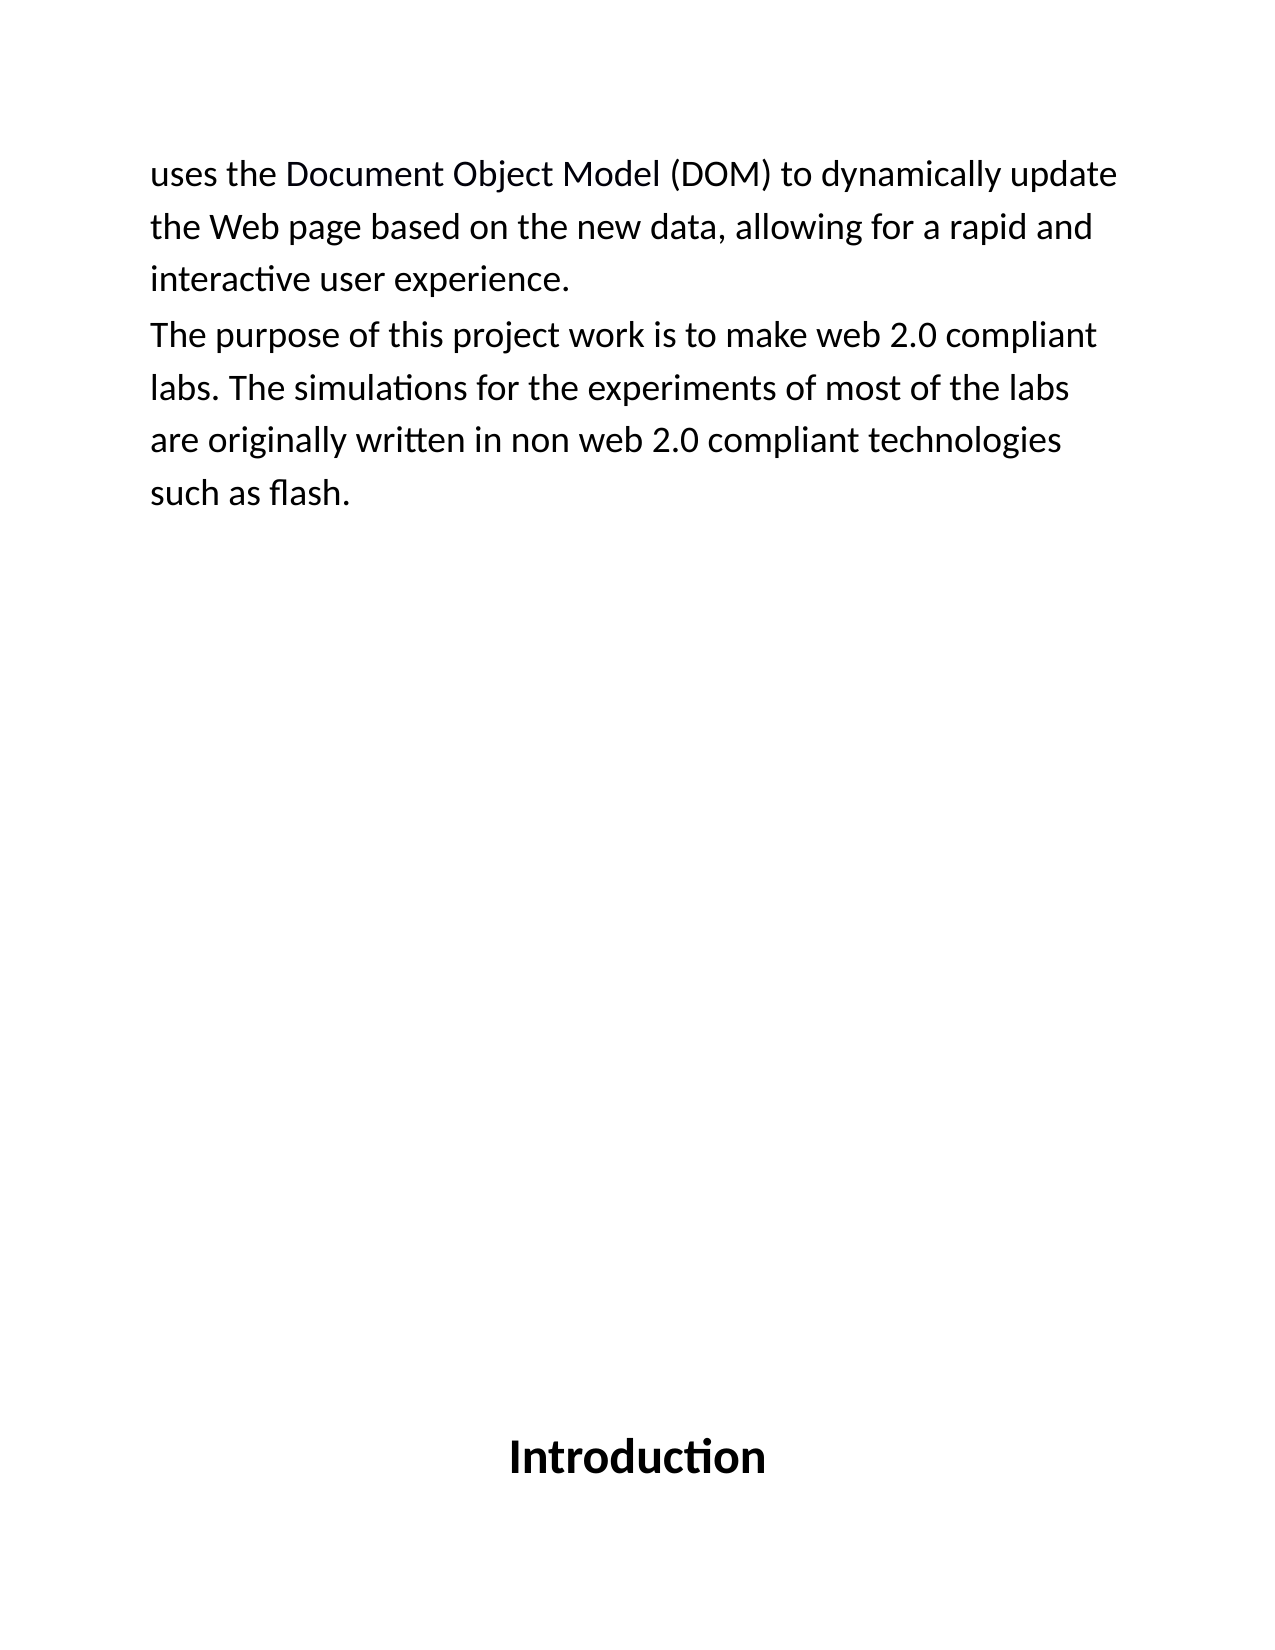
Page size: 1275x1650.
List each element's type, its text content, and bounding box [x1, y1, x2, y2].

text The purpose of this project work is to make web 2.0 compliant labs. The simulations for the experiments of most of the labs are originally written in non web 2.0 compliant technologies such as flash. [150, 311, 1125, 515]
text Introduction [150, 1425, 1125, 1486]
text uses the Document Object Model (DOM) to dynamically update the Web page based on the new data, allowing for a rapid and interactive user experience. [150, 150, 1125, 301]
